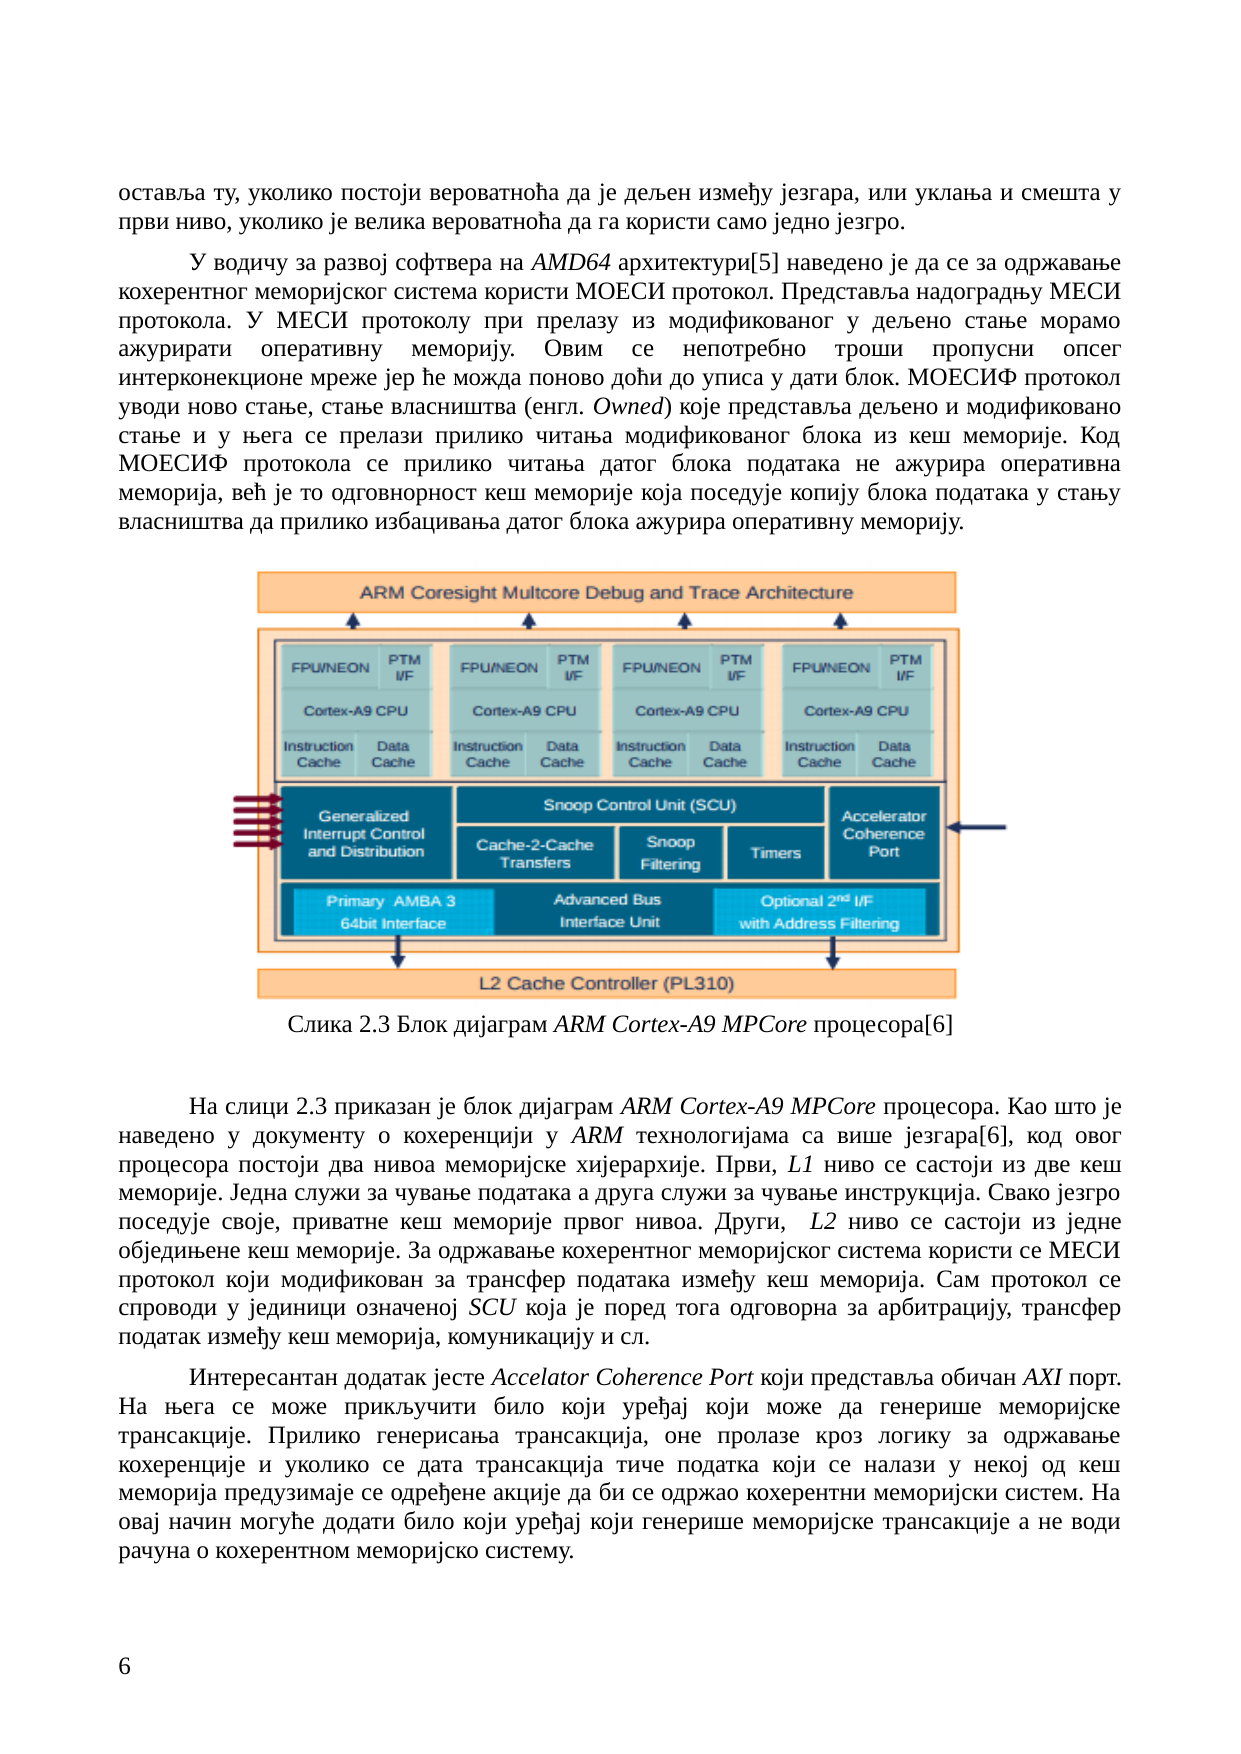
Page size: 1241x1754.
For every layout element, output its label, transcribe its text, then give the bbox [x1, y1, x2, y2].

text Интересантан додатак јесте Accelator Coherence Port који представља обичан AXI порт. На њега се може прикључити било који уређај који може да генерише меморијске трансакције. Прилико генерисања трансакција, оне пролазе кроз логику за одржавање кохеренције и уколико се дата трансакција тиче податка који се налази у некој од кеш меморија предузимаје се одређене акције да би се одржао кохерентни меморијски систем. На овај начин могуће додати било који уређај који генерише меморијске трансакције а не води рачуна о кохерентном меморијско систему. [118, 1362, 1122, 1564]
text У водичу за развој софтвера на AMD64 архитектури[5] наведено је да се за одржавање кохерентног меморијског система користи МОЕСИ протокол. Представља надоградњу МЕСИ протокола. У МЕСИ протоколу при прелазу из модификованог у дељено стање морамо ажурирати оперативну меморију. Овим се непотребно троши пропусни опсег интерконекционе мреже јер ће можда поново доћи до уписа у дати блок. МОЕСИФ протокол уводи ново стање, стање власништва (енгл. Owned) које представља дељено и модификовано стање и у њега се прелази прилико читања модификованог блока из кеш меморије. Код МОЕСИФ протокола се прилико читања датог блока података не ажурира оперативна меморија, већ је то одговнорност кеш меморије која поседује копију блока података у стању власништва да прилико избацивања датог блока ажурира оперативну меморију. [118, 247, 1122, 535]
picture [223, 559, 1017, 1009]
text На слици 2.3 приказан је блок дијаграм ARM Cortex-A9 MPCore процесора. Као што је наведено у документу о кохеренцији у ARM технологијама са више језгара[6], код овог процесора постоји два нивоа меморијске хијерархије. Први, L1 ниво се састоји из две кеш меморије. Једна служи за чување података а друга служи за чување инструкција. Свако језгро поседује своје, приватне кеш меморије првог нивоа. Други, L2 ниво се састоји из једне обједињене кеш меморије. За одржавање кохерентног меморијског система користи се МЕСИ протокол који модификован за трансфер података између кеш меморија. Сам протокол се спроводи у јединици означеној SCU која је поред тога одговорна за арбитрацију, трансфер податак између кеш меморија, комуникацију и сл. [118, 1091, 1122, 1350]
text оставља ту, уколико постоји вероватноћа да је дељен између језгара, или уклања и смешта у први ниво, уколико је велика вероватноћа да га користи само једно језгро. [118, 177, 1122, 235]
text Слика 2.3 Блок дијаграм ARM Cortex-A9 MPCore процесора[6] [223, 1009, 1017, 1037]
